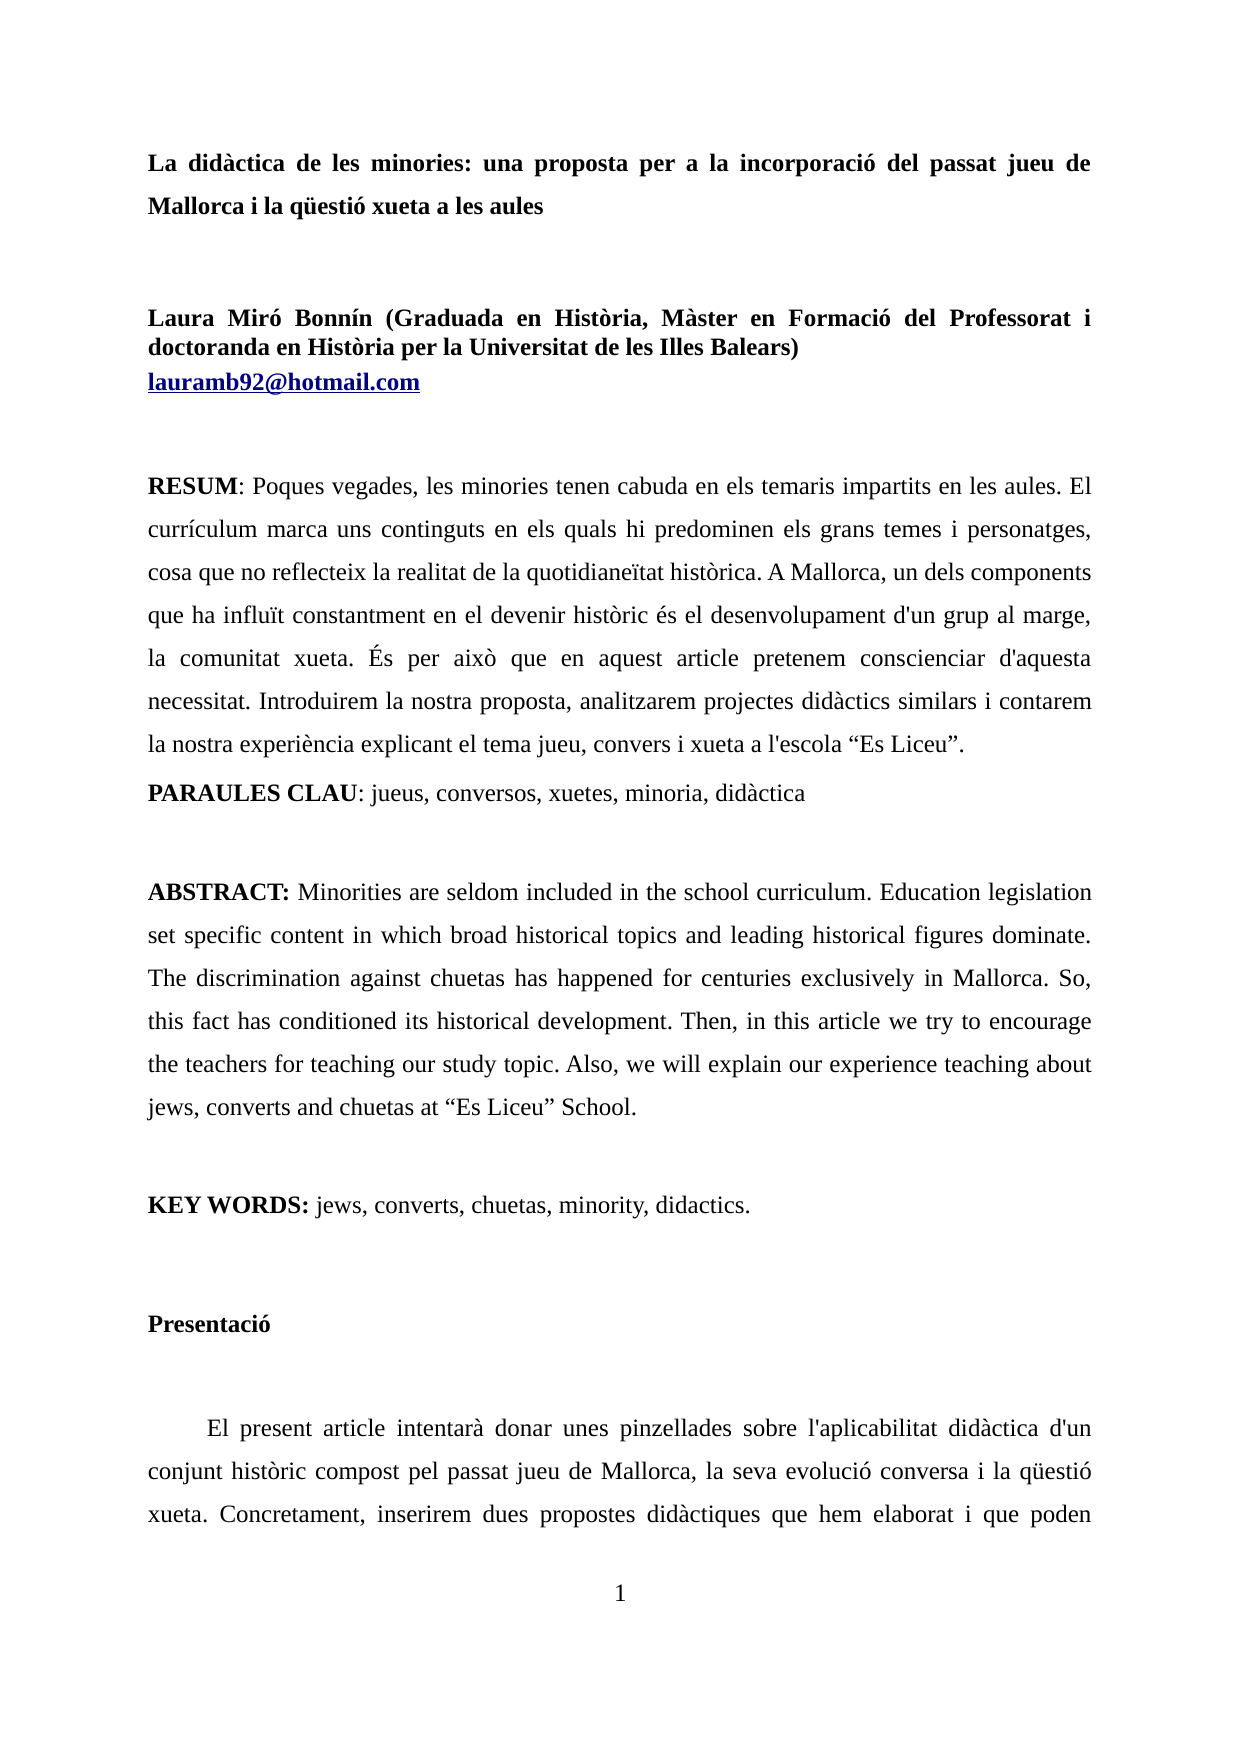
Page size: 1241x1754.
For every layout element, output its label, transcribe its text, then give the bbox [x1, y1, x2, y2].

text RESUM: Poques vegades, les minories tenen cabuda en els temaris impartits en les aules. El currículum marca uns continguts en els quals hi predominen els grans temes i personatges, cosa que no reflecteix la realitat de la quotidianeïtat històrica. A Mallorca, un dels components que ha influït constantment en el devenir històric és el desenvolupament d'un grup al marge, la comunitat xueta. És per això que en aquest article pretenem conscienciar d'aquesta necessitat. Introduirem la nostra proposta, analitzarem projectes didàctics similars i contarem la nostra experiència explicant el tema jueu, convers i xueta a l'escola “Es Liceu”. [148, 471, 1093, 758]
text Presentació [148, 1309, 1093, 1338]
text La didàctica de les minories: una proposta per a la incorporació del passat jueu de Mallorca i la qüestió xueta a les aules [148, 148, 1093, 219]
text Laura Miró Bonnín (Graduada en Història, Màster en Formació del Professorat i doctoranda en Història per la Universitat de les Illes Balears) [148, 303, 1093, 361]
text lauramb92@hotmail.com [148, 367, 1093, 395]
text El present article intentarà donar unes pinzellades sobre l'aplicabilitat didàctica d'un conjunt històric compost pel passat jueu de Mallorca, la seva evolució conversa i la qüestió xueta. Concretament, inserirem dues propostes didàctiques que hem elaborat i que poden [148, 1413, 1093, 1528]
text ABSTRACT: Minorities are seldom included in the school curriculum. Education legislation set specific content in which broad historical topics and leading historical figures dominate. The discrimination against chuetas has happened for centuries exclusively in Mallorca. So, this fact has conditioned its historical development. Then, in this article we try to encourage the teachers for teaching our study topic. Also, we will explain our experience teaching about jews, converts and chuetas at “Es Liceu” School. [148, 877, 1093, 1121]
text KEY WORDS: jews, converts, chuetas, minority, didactics. [148, 1190, 1093, 1219]
text PARAULES CLAU: jueus, conversos, xuetes, minoria, didàctica [148, 778, 1093, 807]
